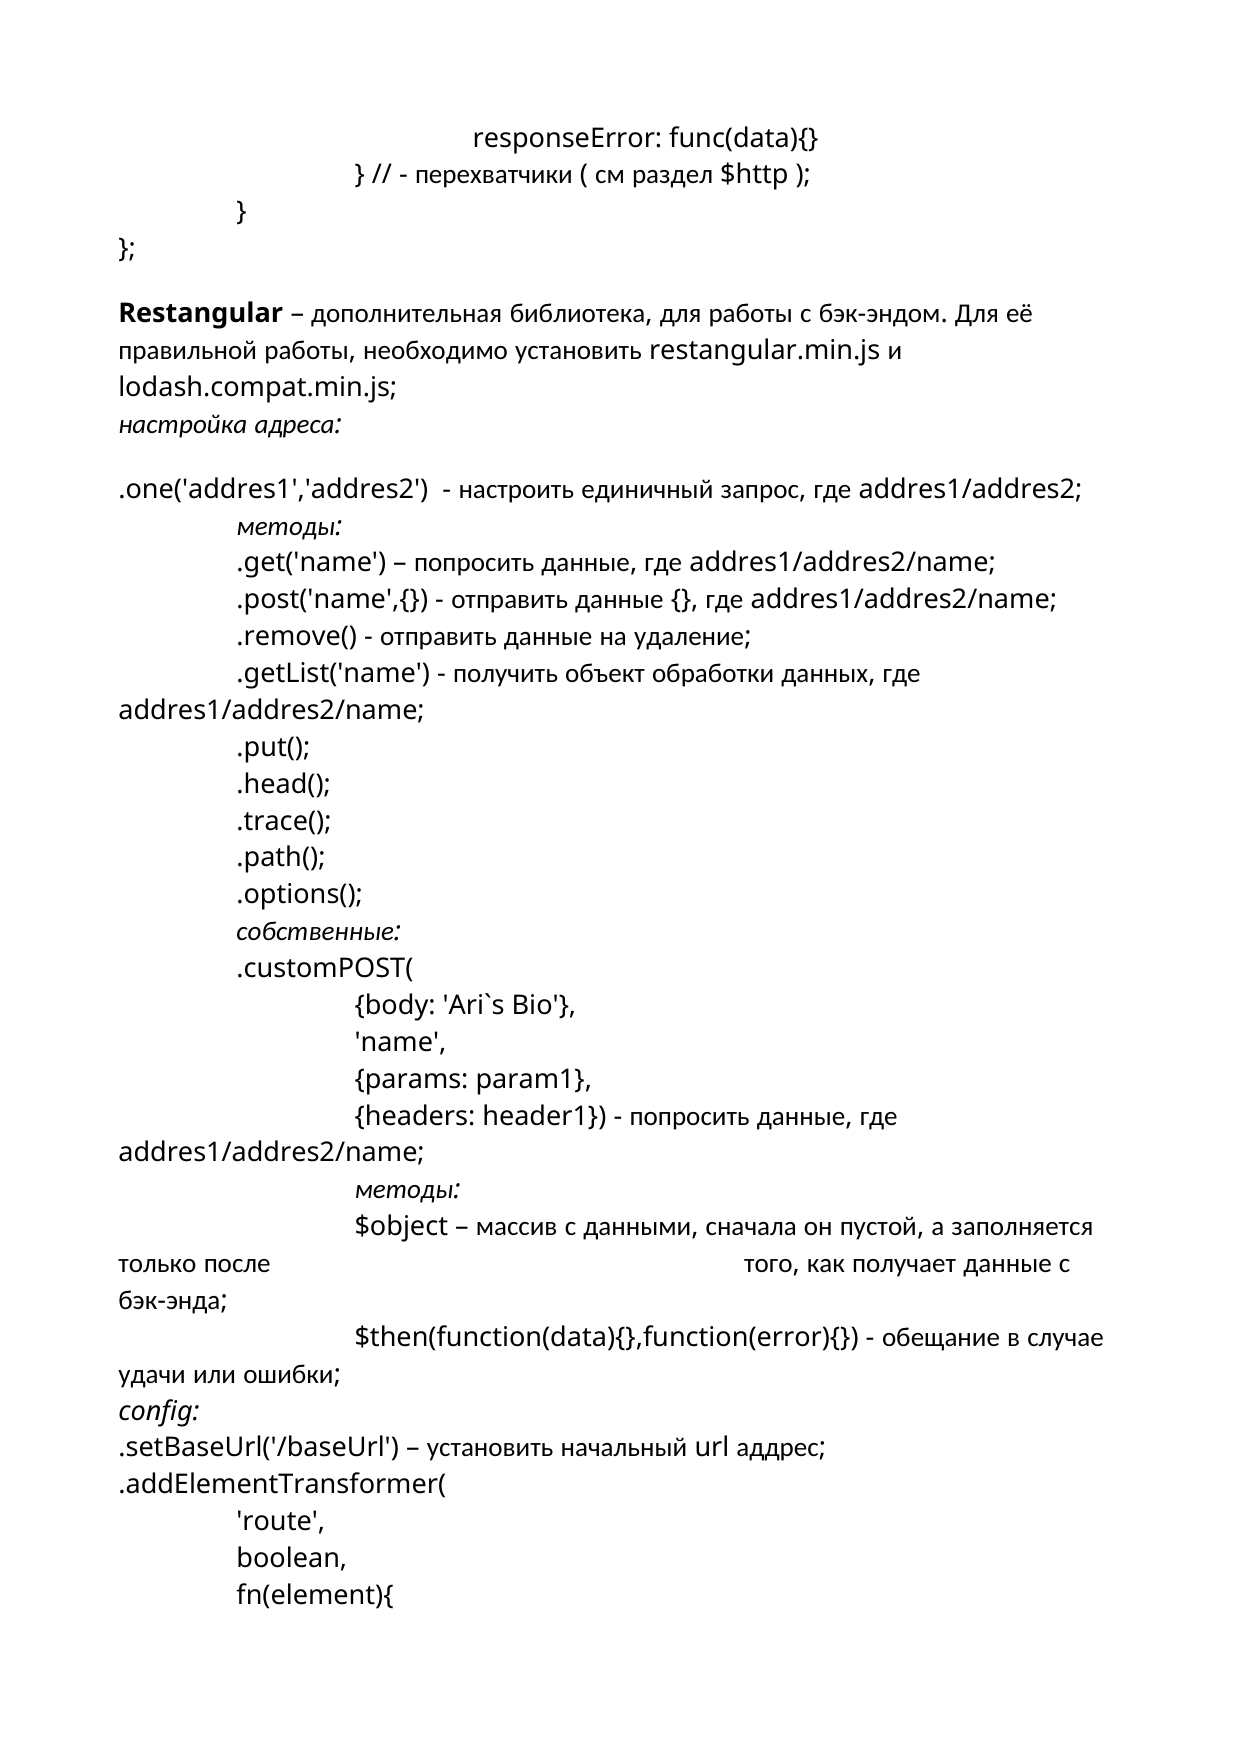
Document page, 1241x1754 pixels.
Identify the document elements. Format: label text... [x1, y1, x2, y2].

text .trace(); [118, 801, 1122, 838]
text boolean, [118, 1538, 1122, 1575]
text .setBaseUrl('/baseUrl') – установить начальный url аддрес; [118, 1428, 1122, 1465]
text методы: [118, 1170, 1122, 1207]
text .post('name',{}) - отправить данные {}, где addres1/addres2/name; [118, 580, 1122, 617]
text config: [118, 1391, 1122, 1428]
text {body: 'Ari`s Bio'}, [118, 985, 1122, 1022]
text {params: param1}, [118, 1059, 1122, 1096]
text Restangular – дополнительная библиотека, для работы с бэк-эндом. Для её правильной работы, необходимо установить restangular.min.js и lodash.compat.min.js; [118, 294, 1122, 404]
text fn(element){ [118, 1575, 1122, 1612]
text 'name', [118, 1022, 1122, 1059]
text .head(); [118, 764, 1122, 801]
text {headers: header1}) - попросить данные, где addres1/addres2/name; [118, 1096, 1122, 1170]
text }; [118, 229, 1122, 266]
text .options(); [118, 875, 1122, 912]
text 'route', [118, 1502, 1122, 1538]
text .customPOST( [118, 948, 1122, 985]
text собственные: [118, 912, 1122, 948]
text responseError: func(data){} [118, 118, 1122, 155]
text $object – массив с данными, сначала он пустой, а заполняется только после того, как получает данные с бэк-энда; [118, 1207, 1122, 1317]
text .put(); [118, 727, 1122, 764]
text настройка адреса: [118, 404, 1122, 469]
text } [118, 192, 1122, 229]
text } // - перехватчики ( см раздел $http ); [118, 155, 1122, 192]
text .get('name') – попросить данные, где addres1/addres2/name; [118, 543, 1122, 580]
text .getList('name') - получить объект обработки данных, где addres1/addres2/name; [118, 653, 1122, 727]
text .addElementTransformer( [118, 1465, 1122, 1502]
text методы: [118, 506, 1122, 543]
text .remove() - отправить данные на удаление; [118, 617, 1122, 653]
text $then(function(data){},function(error){}) - обещание в случае удачи или ошибки; [118, 1317, 1122, 1391]
text .path(); [118, 838, 1122, 875]
text .one('addres1','addres2') - настроить единичный запрос, где addres1/addres2; [118, 469, 1122, 506]
